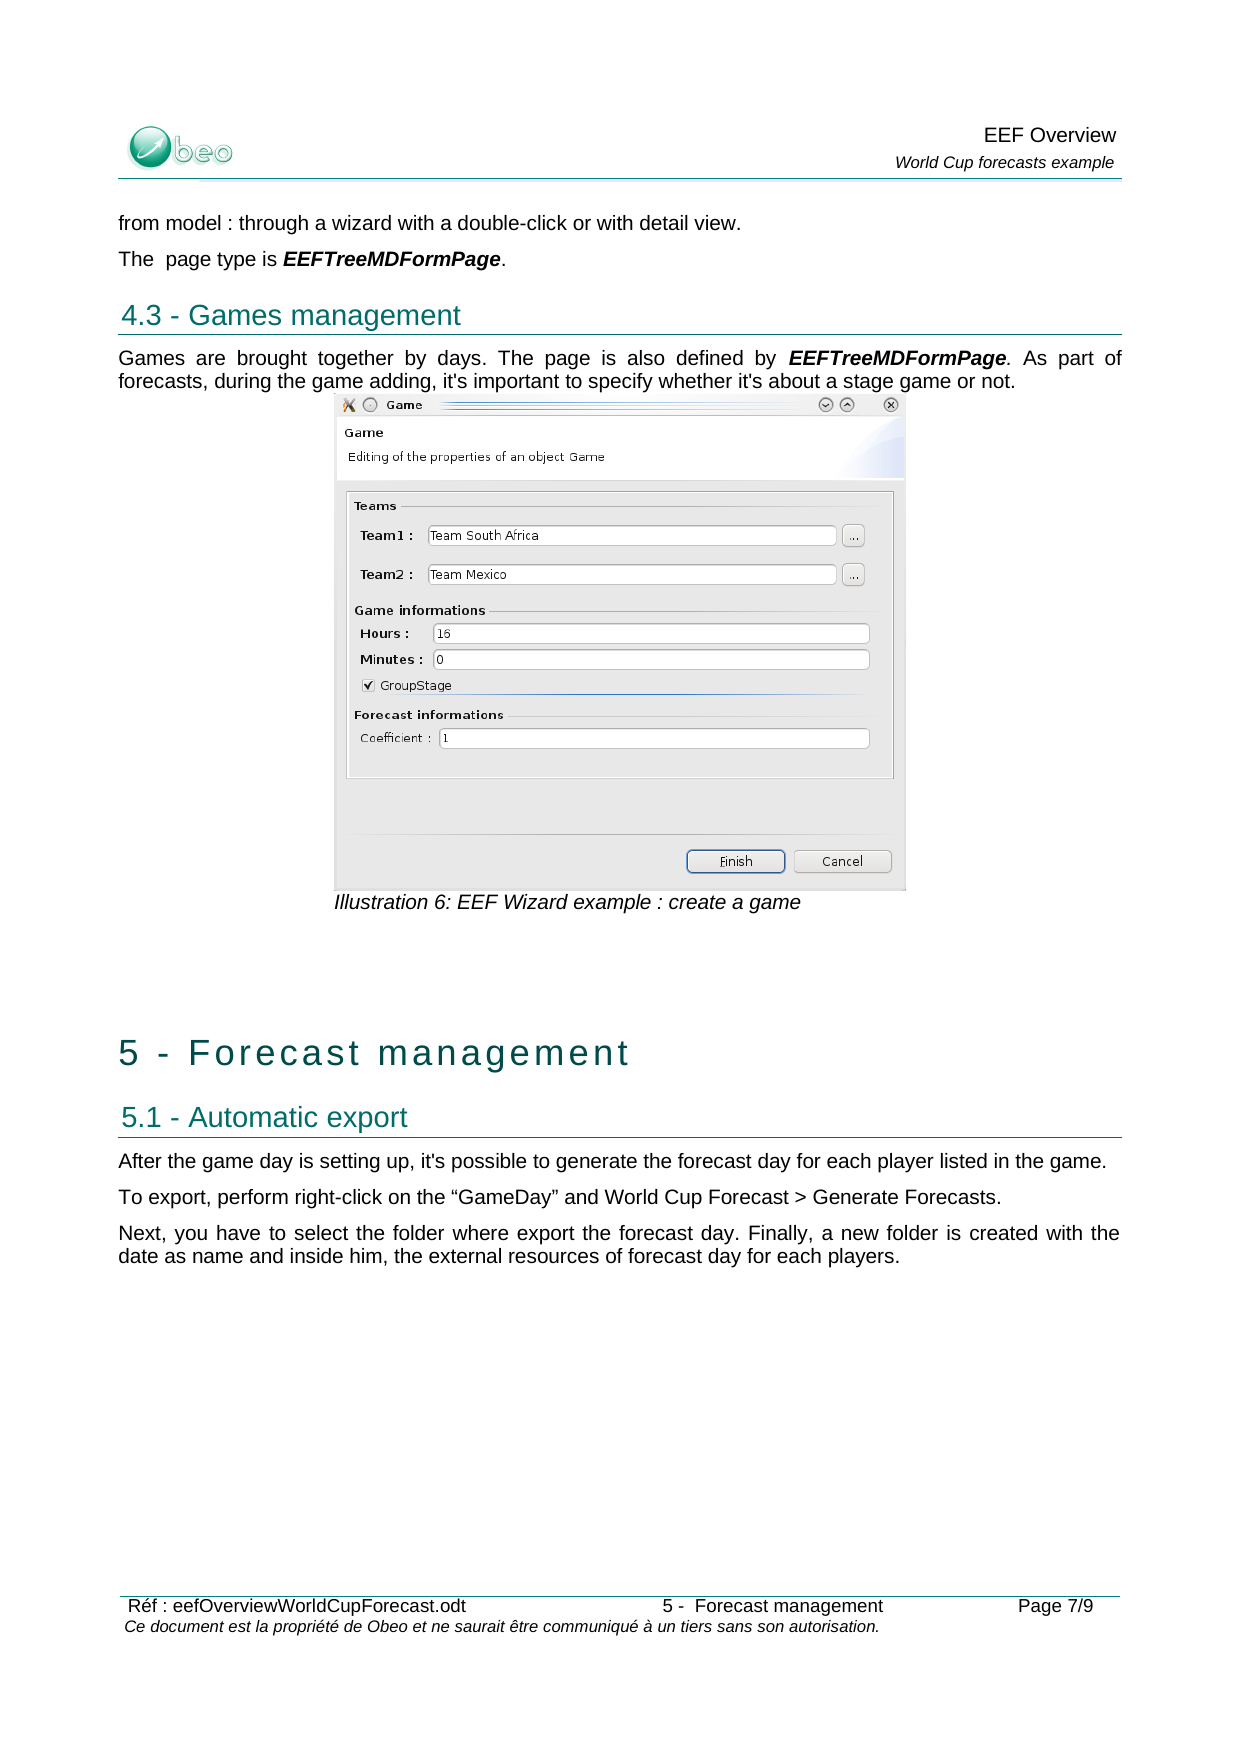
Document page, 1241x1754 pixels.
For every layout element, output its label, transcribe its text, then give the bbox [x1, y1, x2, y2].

text from model : through a wizard with a double-click or with detail view. [118, 212, 1122, 235]
text After the game day is setting up, it's possible to generate the forecast day for each player listed in the game. [118, 1150, 1122, 1173]
subtitle Automatic export [118, 1098, 1122, 1137]
picture [123, 123, 238, 171]
text The page type is EEFTreeMDFormPage. [118, 248, 1122, 271]
picture [333, 393, 907, 891]
text Illustration 6: EEF Wizard example : create a game [334, 891, 906, 914]
text Next, you have to select the folder where export the forecast day. Finally, a new folder is created with the date as name and inside him, the external resources of forecast day for each players. [118, 1221, 1122, 1268]
subtitle Games management [118, 296, 1122, 334]
text Games are brought together by days. The page is also defined by EEFTreeMDFormPage. As part of forecasts, during the game adding, it's important to specify whether it's about a stage game or not. [118, 347, 1122, 393]
text To export, perform right-click on the “GameDay” and World Cup Forecast > Generate Forecasts. [118, 1185, 1122, 1209]
subtitle Forecast management [118, 1033, 1122, 1073]
